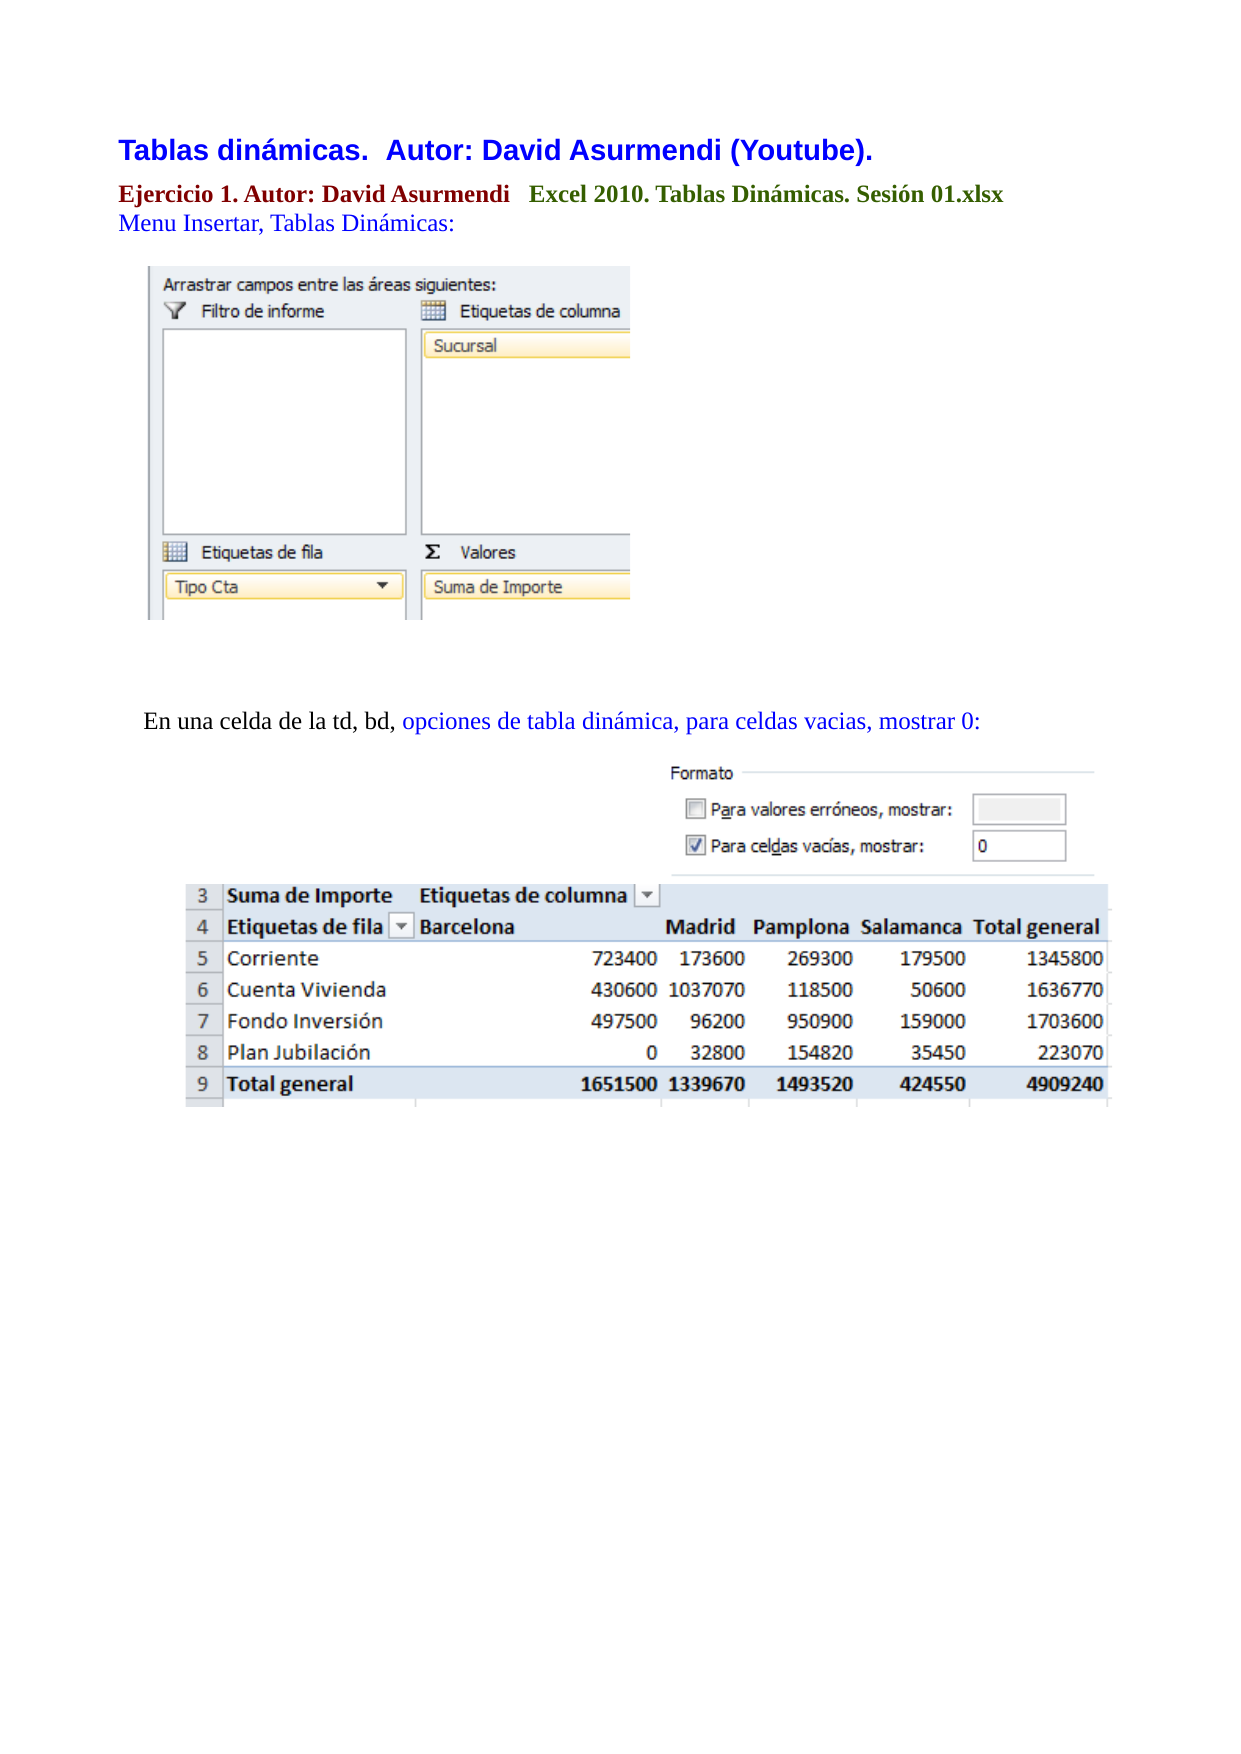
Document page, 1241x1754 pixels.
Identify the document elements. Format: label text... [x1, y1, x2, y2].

picture [147, 266, 631, 620]
picture [664, 759, 1095, 881]
text En una celda de la td, bd, opciones de tabla dinámica, para celdas vacias, mostrar 0: [118, 706, 1122, 735]
text Menu Insertar, Tablas Dinámicas: [118, 208, 1122, 236]
subtitle Tablas dinámicas. Autor: David Asurmendi (Youtube). [118, 133, 1122, 166]
picture [185, 884, 1113, 1107]
text Ejercicio 1. Autor: David Asurmendi Excel 2010. Tablas Dinámicas. Sesión 01.xlsx [118, 179, 1122, 208]
